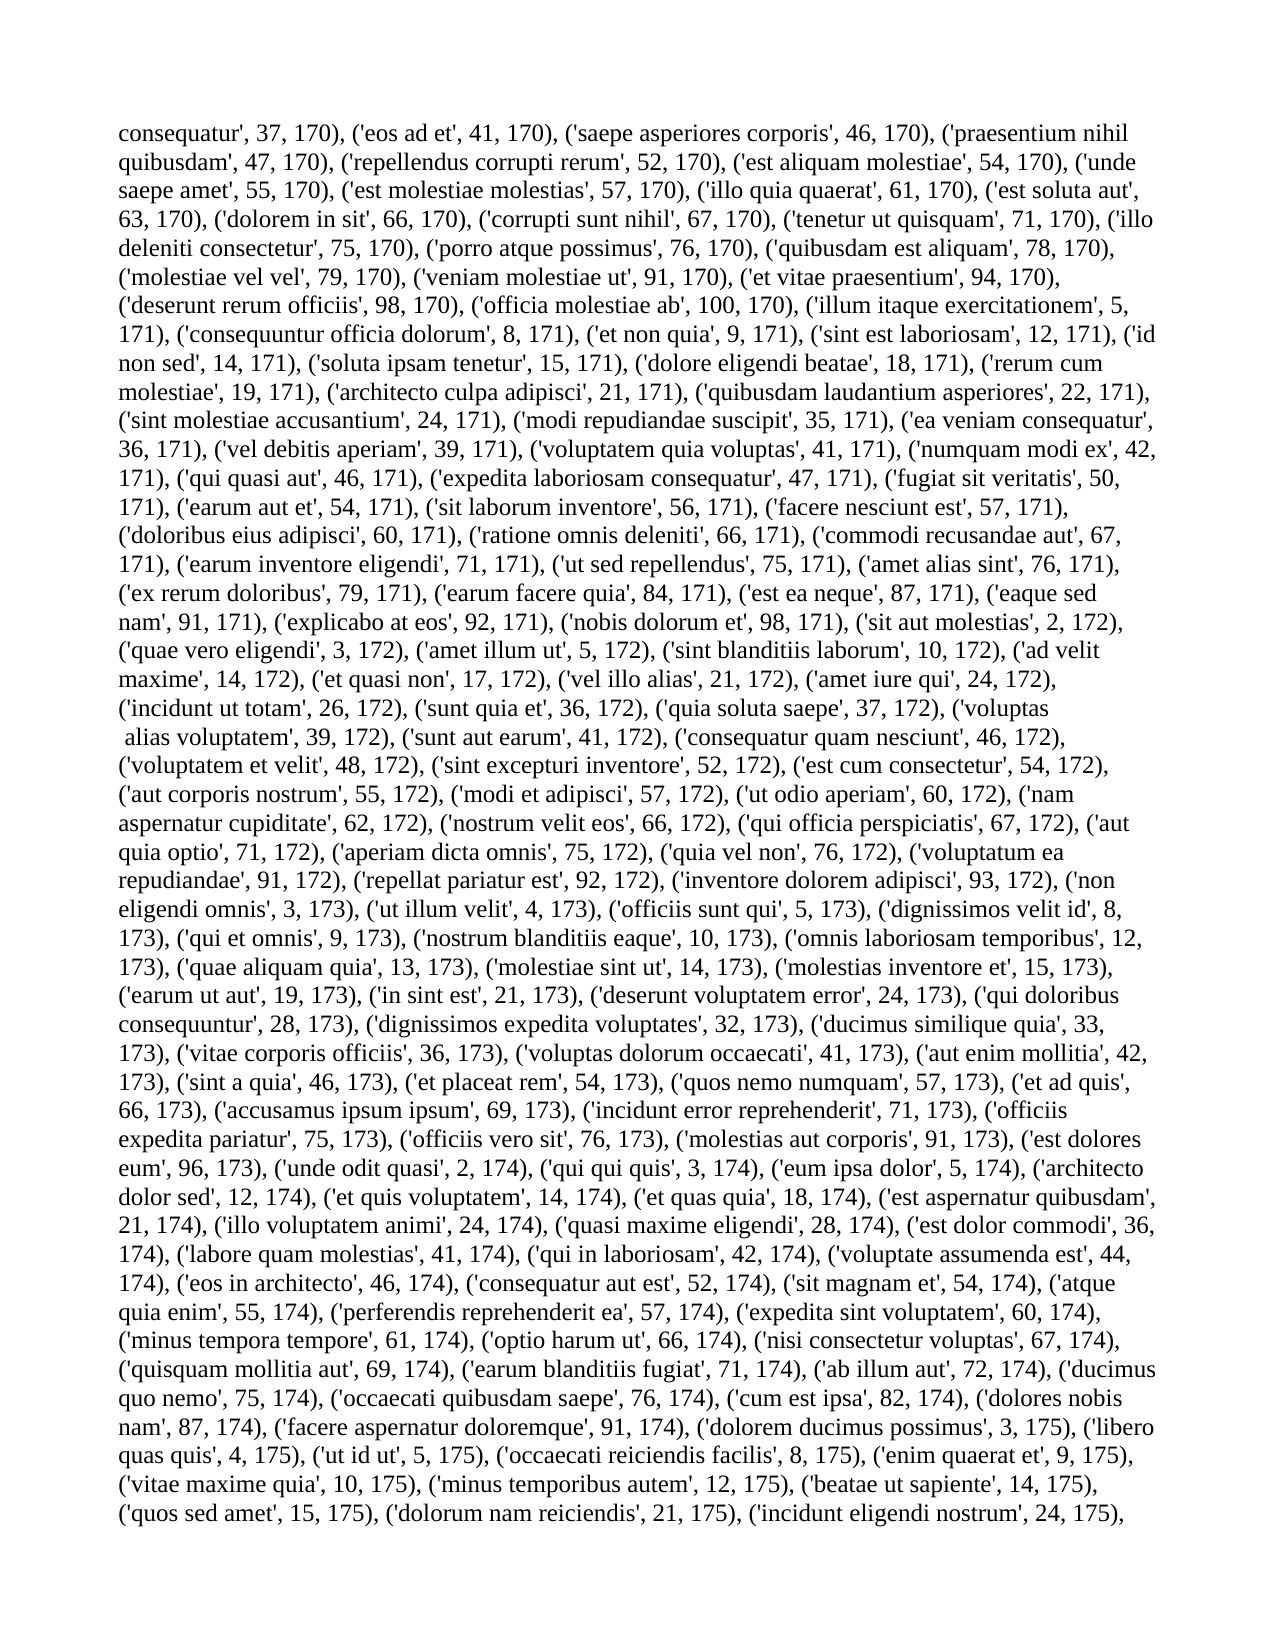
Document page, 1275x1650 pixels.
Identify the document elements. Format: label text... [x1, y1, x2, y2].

text consequatur', 37, 170), ('eos ad et', 41, 170), ('saepe asperiores corporis', 46, 170), ('praesentium nihil quibusdam', 47, 170), ('repellendus corrupti rerum', 52, 170), ('est aliquam molestiae', 54, 170), ('unde saepe amet', 55, 170), ('est molestiae molestias', 57, 170), ('illo quia quaerat', 61, 170), ('est soluta aut', 63, 170), ('dolorem in sit', 66, 170), ('corrupti sunt nihil', 67, 170), ('tenetur ut quisquam', 71, 170), ('illo deleniti consectetur', 75, 170), ('porro atque possimus', 76, 170), ('quibusdam est aliquam', 78, 170), ('molestiae vel vel', 79, 170), ('veniam molestiae ut', 91, 170), ('et vitae praesentium', 94, 170), ('deserunt rerum officiis', 98, 170), ('officia molestiae ab', 100, 170), ('illum itaque exercitationem', 5, 171), ('consequuntur officia dolorum', 8, 171), ('et non quia', 9, 171), ('sint est laboriosam', 12, 171), ('id non sed', 14, 171), ('soluta ipsam tenetur', 15, 171), ('dolore eligendi beatae', 18, 171), ('rerum cum molestiae', 19, 171), ('architecto culpa adipisci', 21, 171), ('quibusdam laudantium asperiores', 22, 171), ('sint molestiae accusantium', 24, 171), ('modi repudiandae suscipit', 35, 171), ('ea veniam consequatur', 36, 171), ('vel debitis aperiam', 39, 171), ('voluptatem quia voluptas', 41, 171), ('numquam modi ex', 42, 171), ('qui quasi aut', 46, 171), ('expedita laboriosam consequatur', 47, 171), ('fugiat sit veritatis', 50, 171), ('earum aut et', 54, 171), ('sit laborum inventore', 56, 171), ('facere nesciunt est', 57, 171), ('doloribus eius adipisci', 60, 171), ('ratione omnis deleniti', 66, 171), ('commodi recusandae aut', 67, 171), ('earum inventore eligendi', 71, 171), ('ut sed repellendus', 75, 171), ('amet alias sint', 76, 171), ('ex rerum doloribus', 79, 171), ('earum facere quia', 84, 171), ('est ea neque', 87, 171), ('eaque sed nam', 91, 171), ('explicabo at eos', 92, 171), ('nobis dolorum et', 98, 171), ('sit aut molestias', 2, 172), ('quae vero eligendi', 3, 172), ('amet illum ut', 5, 172), ('sint blanditiis laborum', 10, 172), ('ad velit maxime', 14, 172), ('et quasi non', 17, 172), ('vel illo alias', 21, 172), ('amet iure qui', 24, 172), ('incidunt ut totam', 26, 172), ('sunt quia et', 36, 172), ('quia soluta saepe', 37, 172), ('voluptas [118, 118, 1157, 722]
text alias voluptatem', 39, 172), ('sunt aut earum', 41, 172), ('consequatur quam nesciunt', 46, 172), ('voluptatem et velit', 48, 172), ('sint excepturi inventore', 52, 172), ('est cum consectetur', 54, 172), ('aut corporis nostrum', 55, 172), ('modi et adipisci', 57, 172), ('ut odio aperiam', 60, 172), ('nam aspernatur cupiditate', 62, 172), ('nostrum velit eos', 66, 172), ('qui officia perspiciatis', 67, 172), ('aut quia optio', 71, 172), ('aperiam dicta omnis', 75, 172), ('quia vel non', 76, 172), ('voluptatum ea repudiandae', 91, 172), ('repellat pariatur est', 92, 172), ('inventore dolorem adipisci', 93, 172), ('non eligendi omnis', 3, 173), ('ut illum velit', 4, 173), ('officiis sunt qui', 5, 173), ('dignissimos velit id', 8, 173), ('qui et omnis', 9, 173), ('nostrum blanditiis eaque', 10, 173), ('omnis laboriosam temporibus', 12, 173), ('quae aliquam quia', 13, 173), ('molestiae sint ut', 14, 173), ('molestias inventore et', 15, 173), ('earum ut aut', 19, 173), ('in sint est', 21, 173), ('deserunt voluptatem error', 24, 173), ('qui doloribus consequuntur', 28, 173), ('dignissimos expedita voluptates', 32, 173), ('ducimus similique quia', 33, 173), ('vitae corporis officiis', 36, 173), ('voluptas dolorum occaecati', 41, 173), ('aut enim mollitia', 42, 173), ('sint a quia', 46, 173), ('et placeat rem', 54, 173), ('quos nemo numquam', 57, 173), ('et ad quis', 66, 173), ('accusamus ipsum ipsum', 69, 173), ('incidunt error reprehenderit', 71, 173), ('officiis expedita pariatur', 75, 173), ('officiis vero sit', 76, 173), ('molestias aut corporis', 91, 173), ('est dolores eum', 96, 173), ('unde odit quasi', 2, 174), ('qui qui quis', 3, 174), ('eum ipsa dolor', 5, 174), ('architecto dolor sed', 12, 174), ('et quis voluptatem', 14, 174), ('et quas quia', 18, 174), ('est aspernatur quibusdam', 21, 174), ('illo voluptatem animi', 24, 174), ('quasi maxime eligendi', 28, 174), ('est dolor commodi', 36, 174), ('labore quam molestias', 41, 174), ('qui in laboriosam', 42, 174), ('voluptate assumenda est', 44, 174), ('eos in architecto', 46, 174), ('consequatur aut est', 52, 174), ('sit magnam et', 54, 174), ('atque quia enim', 55, 174), ('perferendis reprehenderit ea', 57, 174), ('expedita sint voluptatem', 60, 174), ('minus tempora tempore', 61, 174), ('optio harum ut', 66, 174), ('nisi consectetur voluptas', 67, 174), ('quisquam mollitia aut', 69, 174), ('earum blanditiis fugiat', 71, 174), ('ab illum aut', 72, 174), ('ducimus quo nemo', 75, 174), ('occaecati quibusdam saepe', 76, 174), ('cum est ipsa', 82, 174), ('dolores nobis nam', 87, 174), ('facere aspernatur doloremque', 91, 174), ('dolorem ducimus possimus', 3, 175), ('libero quas quis', 4, 175), ('ut id ut', 5, 175), ('occaecati reiciendis facilis', 8, 175), ('enim quaerat et', 9, 175), ('vitae maxime quia', 10, 175), ('minus temporibus autem', 12, 175), ('beatae ut sapiente', 14, 175), ('quos sed amet', 15, 175), ('dolorum nam reiciendis', 21, 175), ('incidunt eligendi nostrum', 24, 175), [118, 722, 1157, 1527]
